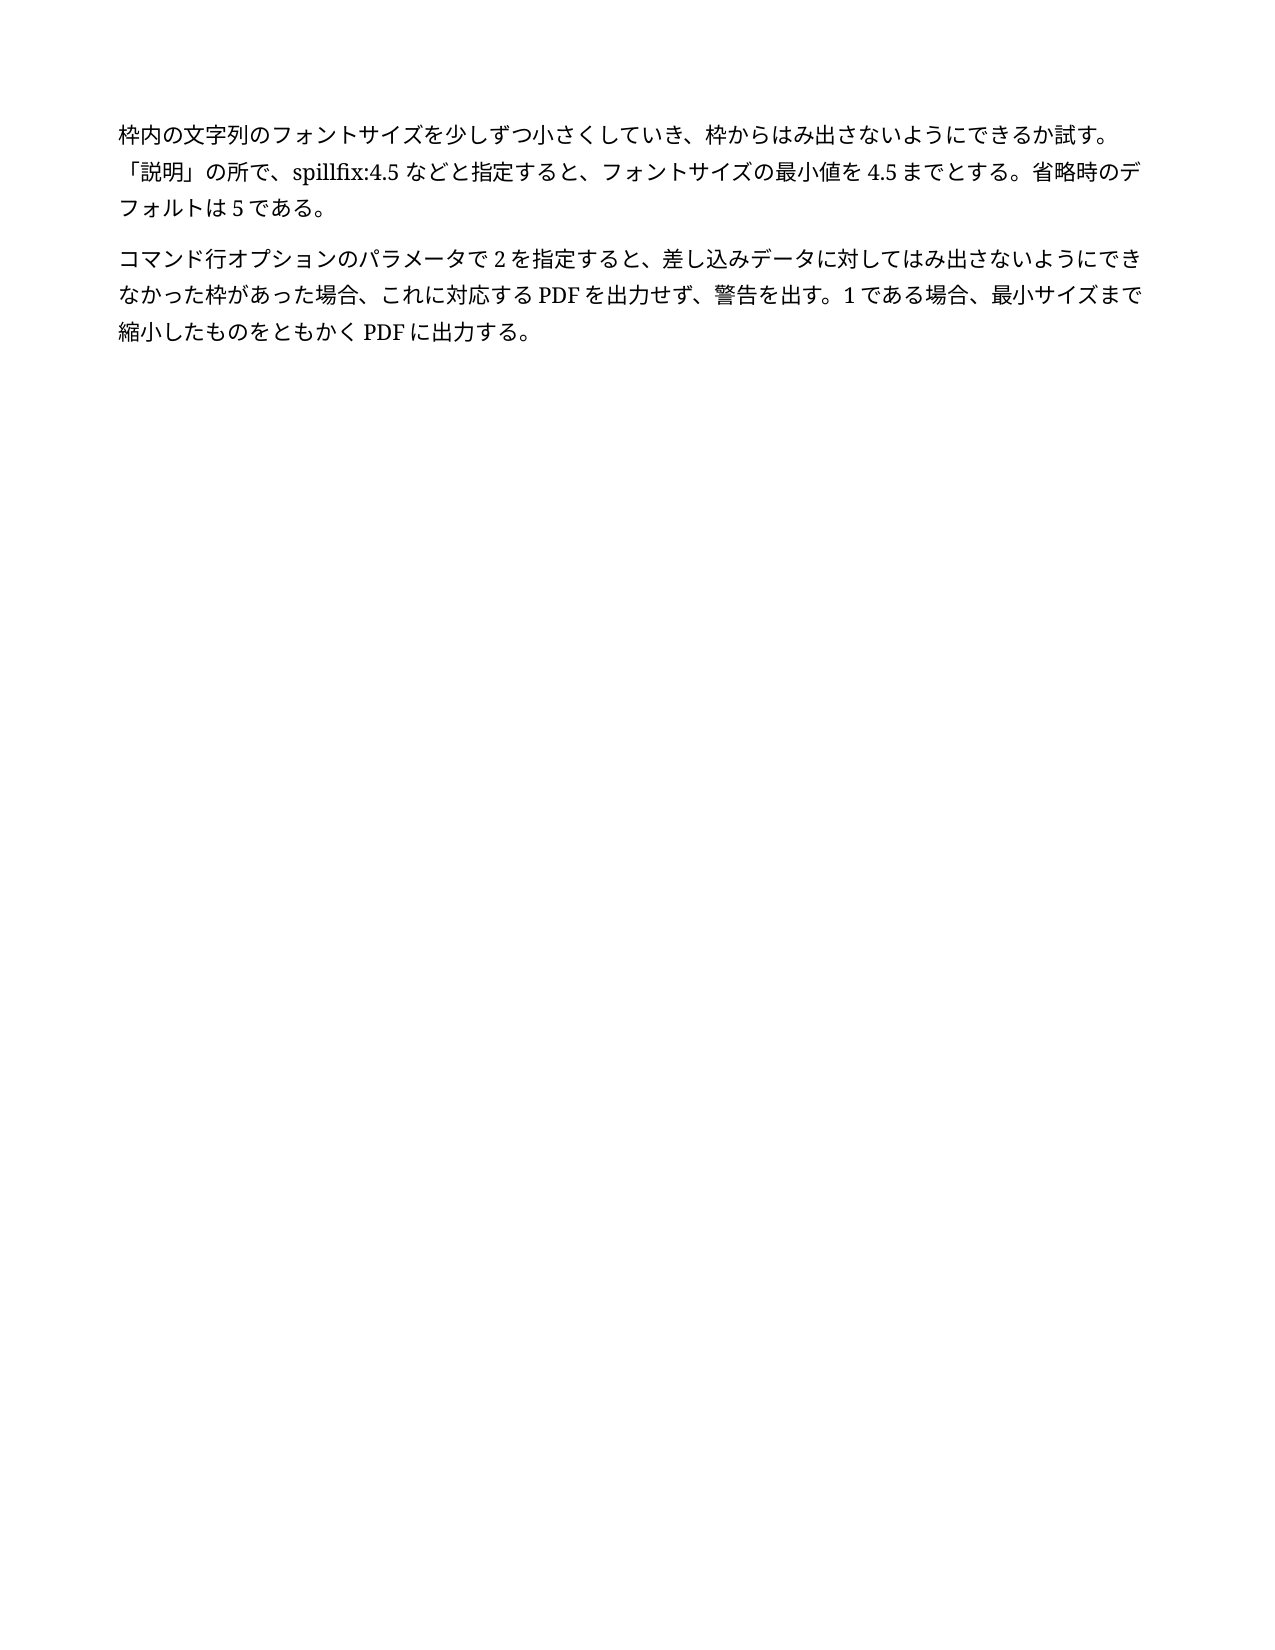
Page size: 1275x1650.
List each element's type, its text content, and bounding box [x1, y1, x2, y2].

text コマンド行オプションのパラメータで2を指定すると、差し込みデータに対してはみ出さないようにできなかった枠があった場合、これに対応するPDFを出力せず、警告を出す。1である場合、最小サイズまで縮小したものをともかくPDFに出力する。 [118, 242, 1157, 347]
text 枠内の文字列のフォントサイズを少しずつ小さくしていき、枠からはみ出さないようにできるか試す。「説明」の所で、spillfix:4.5 などと指定すると、フォントサイズの最小値を4.5までとする。省略時のデフォルトは5である。 [118, 118, 1157, 223]
